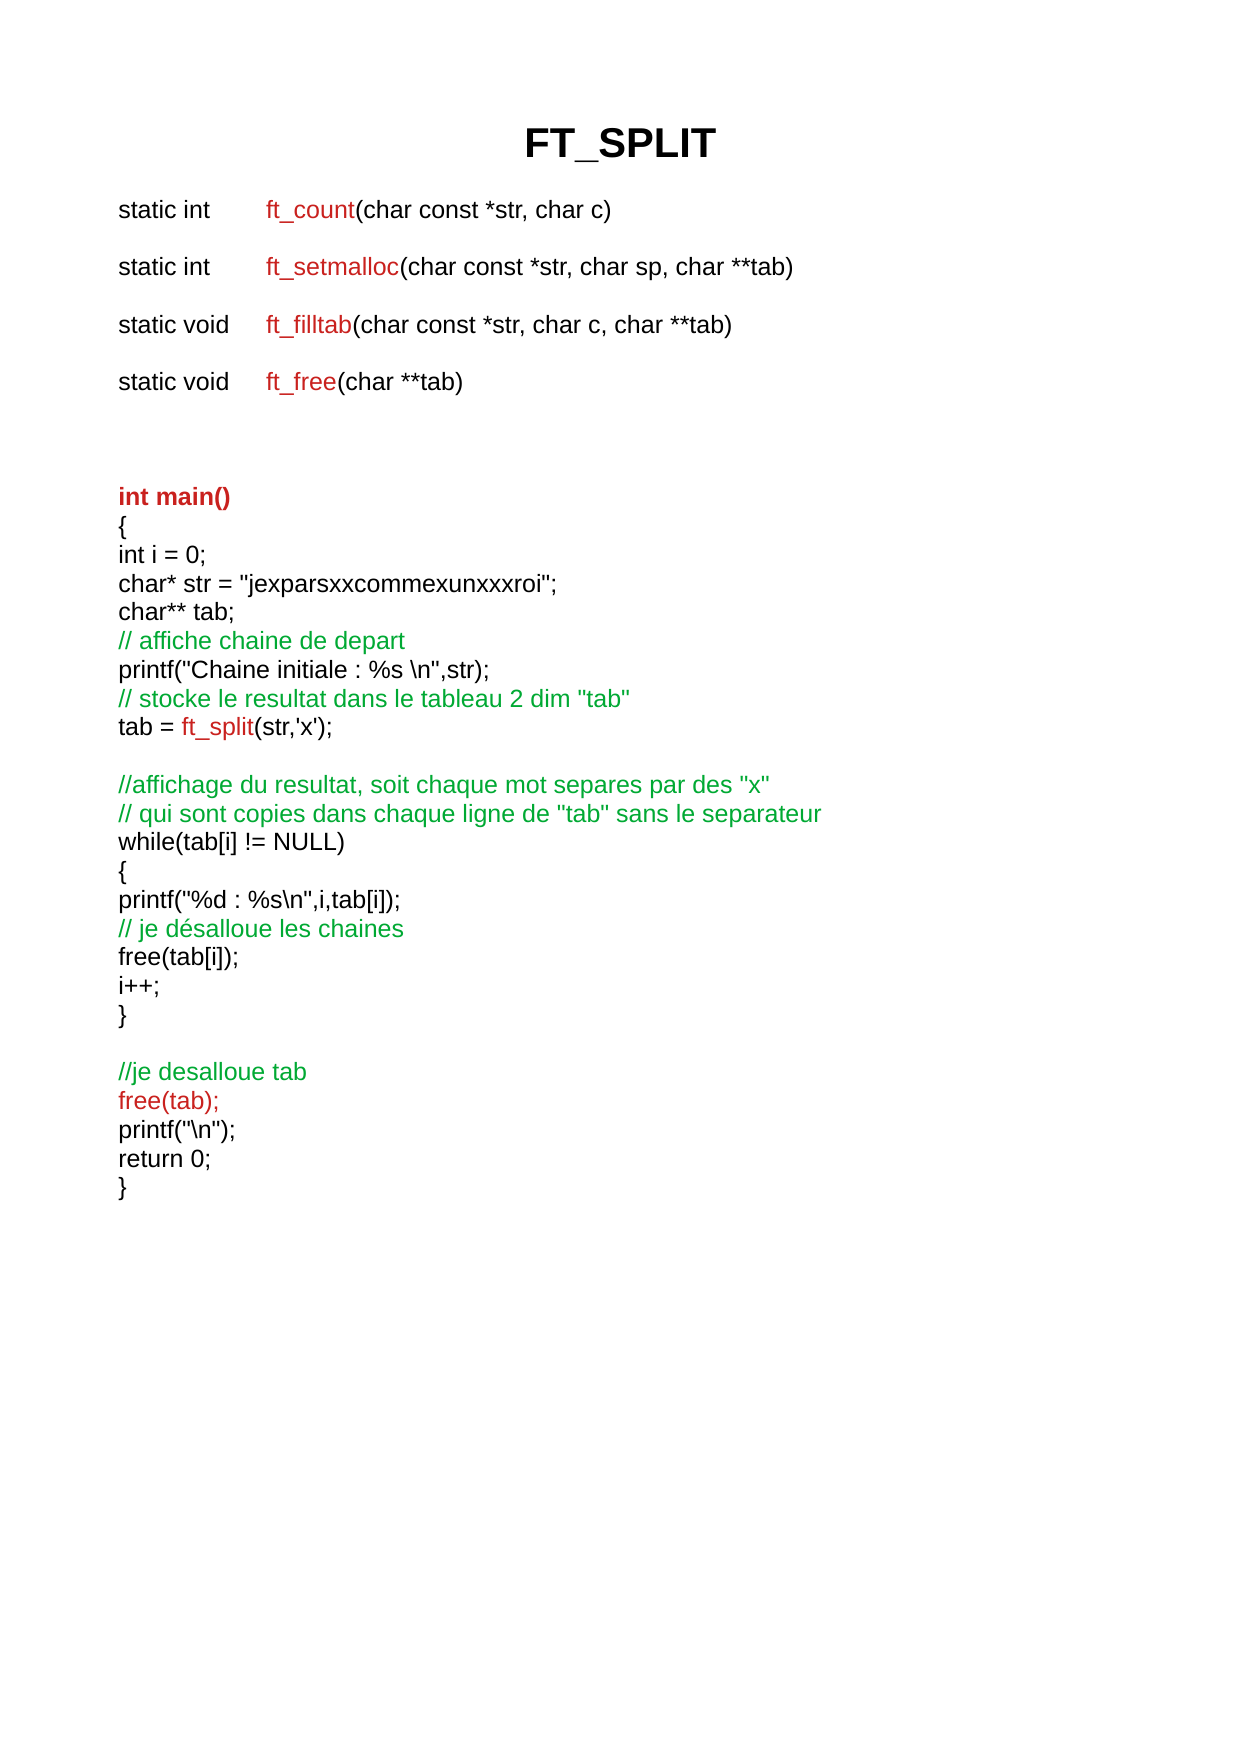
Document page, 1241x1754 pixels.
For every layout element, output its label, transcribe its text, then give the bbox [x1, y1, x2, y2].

text static void ft_filltab(char const *str, char c, char **tab) [118, 310, 1122, 338]
text int main() [118, 482, 1122, 511]
text static int ft_setmalloc(char const *str, char sp, char **tab) [118, 252, 1122, 281]
text // je désalloue les chaines [118, 913, 1122, 942]
text i++; [118, 971, 1122, 1000]
text // qui sont copies dans chaque ligne de "tab" sans le separateur [118, 798, 1122, 827]
text char* str = "jexparsxxcommexunxxxroi"; [118, 568, 1122, 597]
text } [118, 1172, 1122, 1201]
text // stocke le resultat dans le tableau 2 dim "tab" [118, 683, 1122, 712]
text } [118, 1000, 1122, 1028]
text printf("Chaine initiale : %s \n",str); [118, 655, 1122, 683]
text return 0; [118, 1143, 1122, 1172]
text int i = 0; [118, 540, 1122, 568]
text free(tab[i]); [118, 942, 1122, 971]
text static void ft_free(char **tab) [118, 367, 1122, 396]
text { [118, 511, 1122, 540]
text printf("\n"); [118, 1115, 1122, 1143]
text printf("%d : %s\n",i,tab[i]); [118, 885, 1122, 913]
text //je desalloue tab [118, 1057, 1122, 1086]
text //affichage du resultat, soit chaque mot separes par des "x" [118, 770, 1122, 798]
text // affiche chaine de depart [118, 626, 1122, 655]
text { [118, 856, 1122, 885]
text static int ft_count(char const *str, char c) [118, 195, 1122, 223]
text free(tab); [118, 1086, 1122, 1115]
text tab = ft_split(str,'x'); [118, 712, 1122, 741]
text FT_SPLIT [118, 118, 1122, 166]
text char** tab; [118, 597, 1122, 626]
text while(tab[i] != NULL) [118, 827, 1122, 856]
